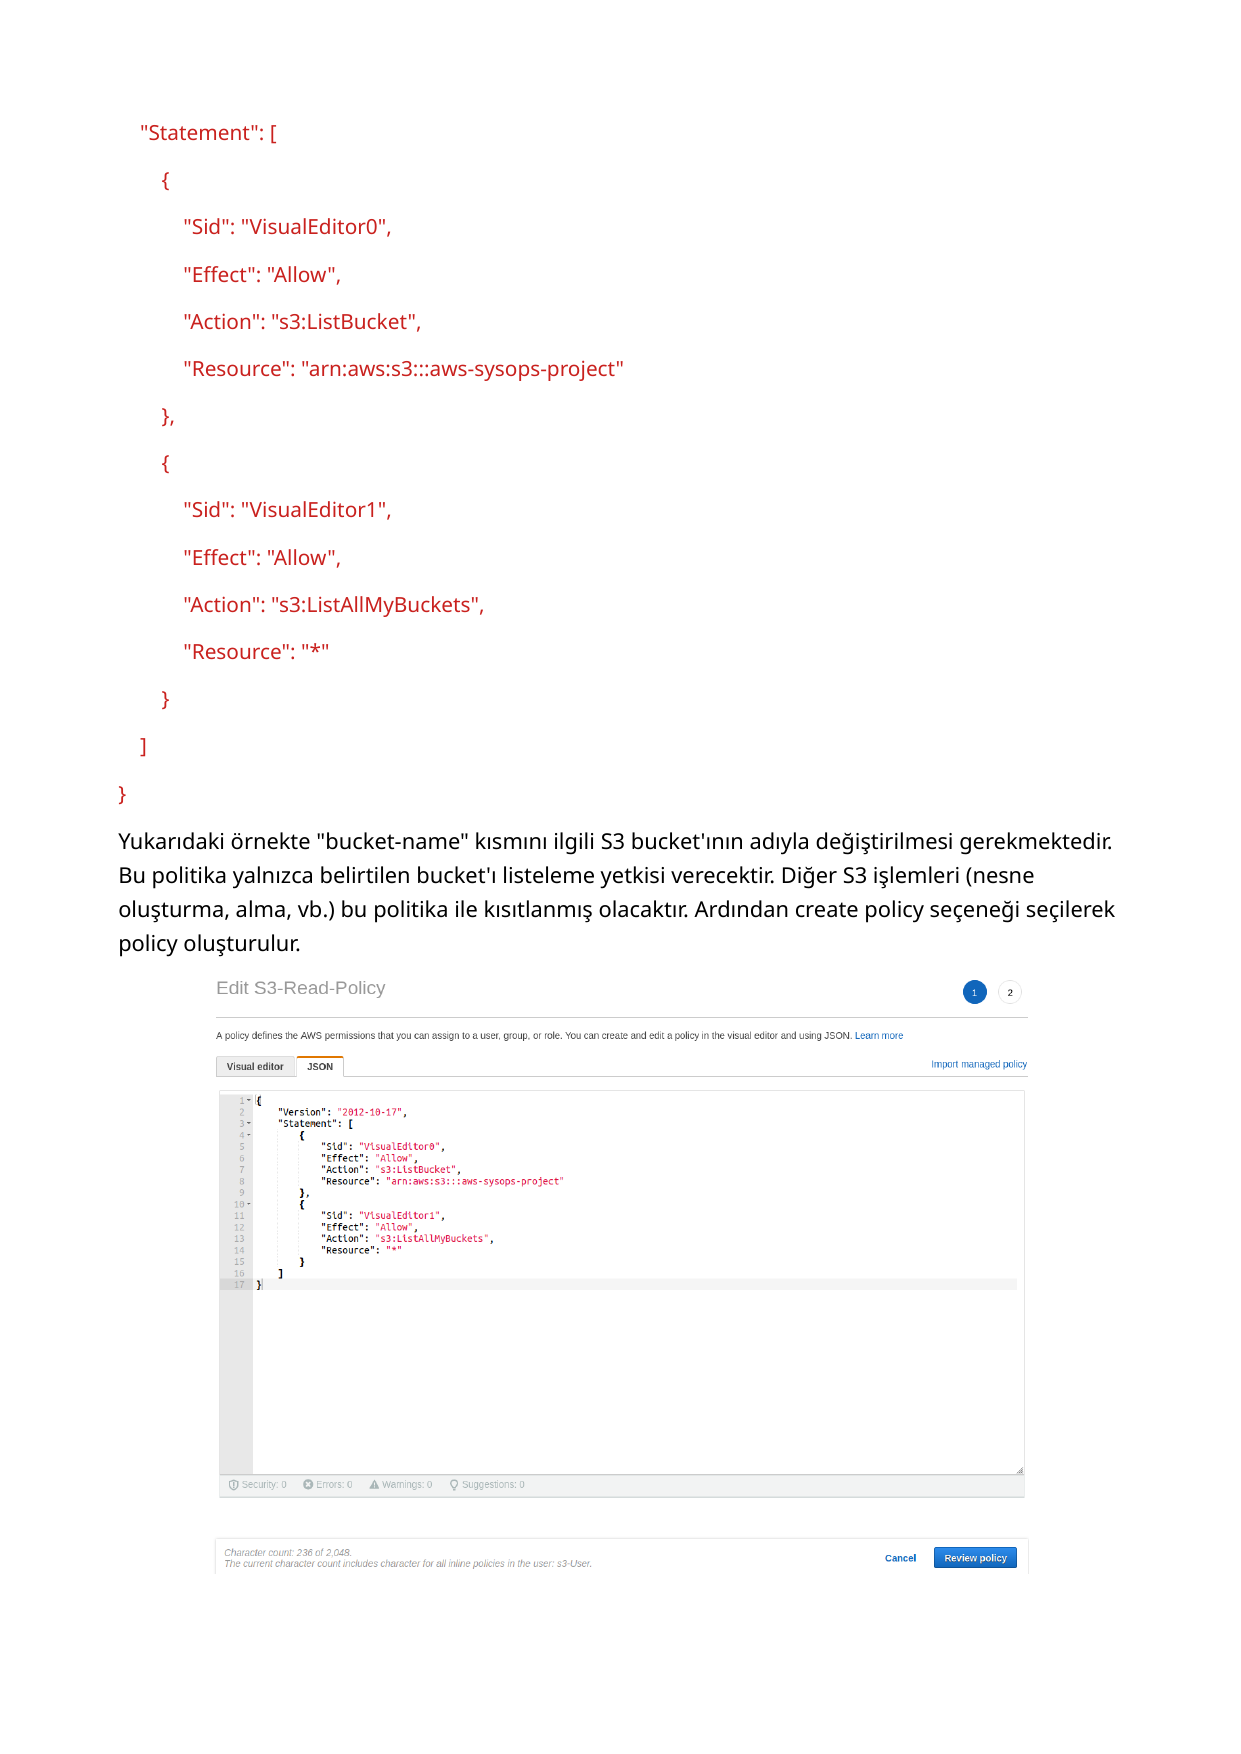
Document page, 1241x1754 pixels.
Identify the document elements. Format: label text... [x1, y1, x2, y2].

text Yukarıdaki örnekte "bucket-name" kısmını ilgili S3 bucket'ının adıyla değiştirilmesi gerekmektedir. Bu politika yalnızca belirtilen bucket'ı listeleme yetkisi verecektir. Diğer S3 işlemleri (nesne oluşturma, alma, vb.) bu politika ile kısıtlanmış olacaktır. Ardından create policy seçeneği seçilerek policy oluşturulur. [118, 826, 1122, 958]
text "Resource": "*" [118, 637, 1122, 666]
text }, [118, 401, 1122, 430]
picture [211, 977, 1029, 1574]
text "Action": "s3:ListBucket", [118, 307, 1122, 335]
text "Action": "s3:ListAllMyBuckets", [118, 590, 1122, 618]
text { [118, 165, 1122, 194]
text ] [118, 732, 1122, 760]
text { [118, 448, 1122, 477]
text "Sid": "VisualEditor1", [118, 496, 1122, 524]
text "Effect": "Allow", [118, 543, 1122, 571]
text } [118, 779, 1122, 807]
text "Statement": [ [118, 118, 1122, 147]
text "Resource": "arn:aws:s3:::aws-sysops-project" [118, 354, 1122, 382]
text "Effect": "Allow", [118, 260, 1122, 288]
text "Sid": "VisualEditor0", [118, 212, 1122, 241]
text } [118, 684, 1122, 713]
